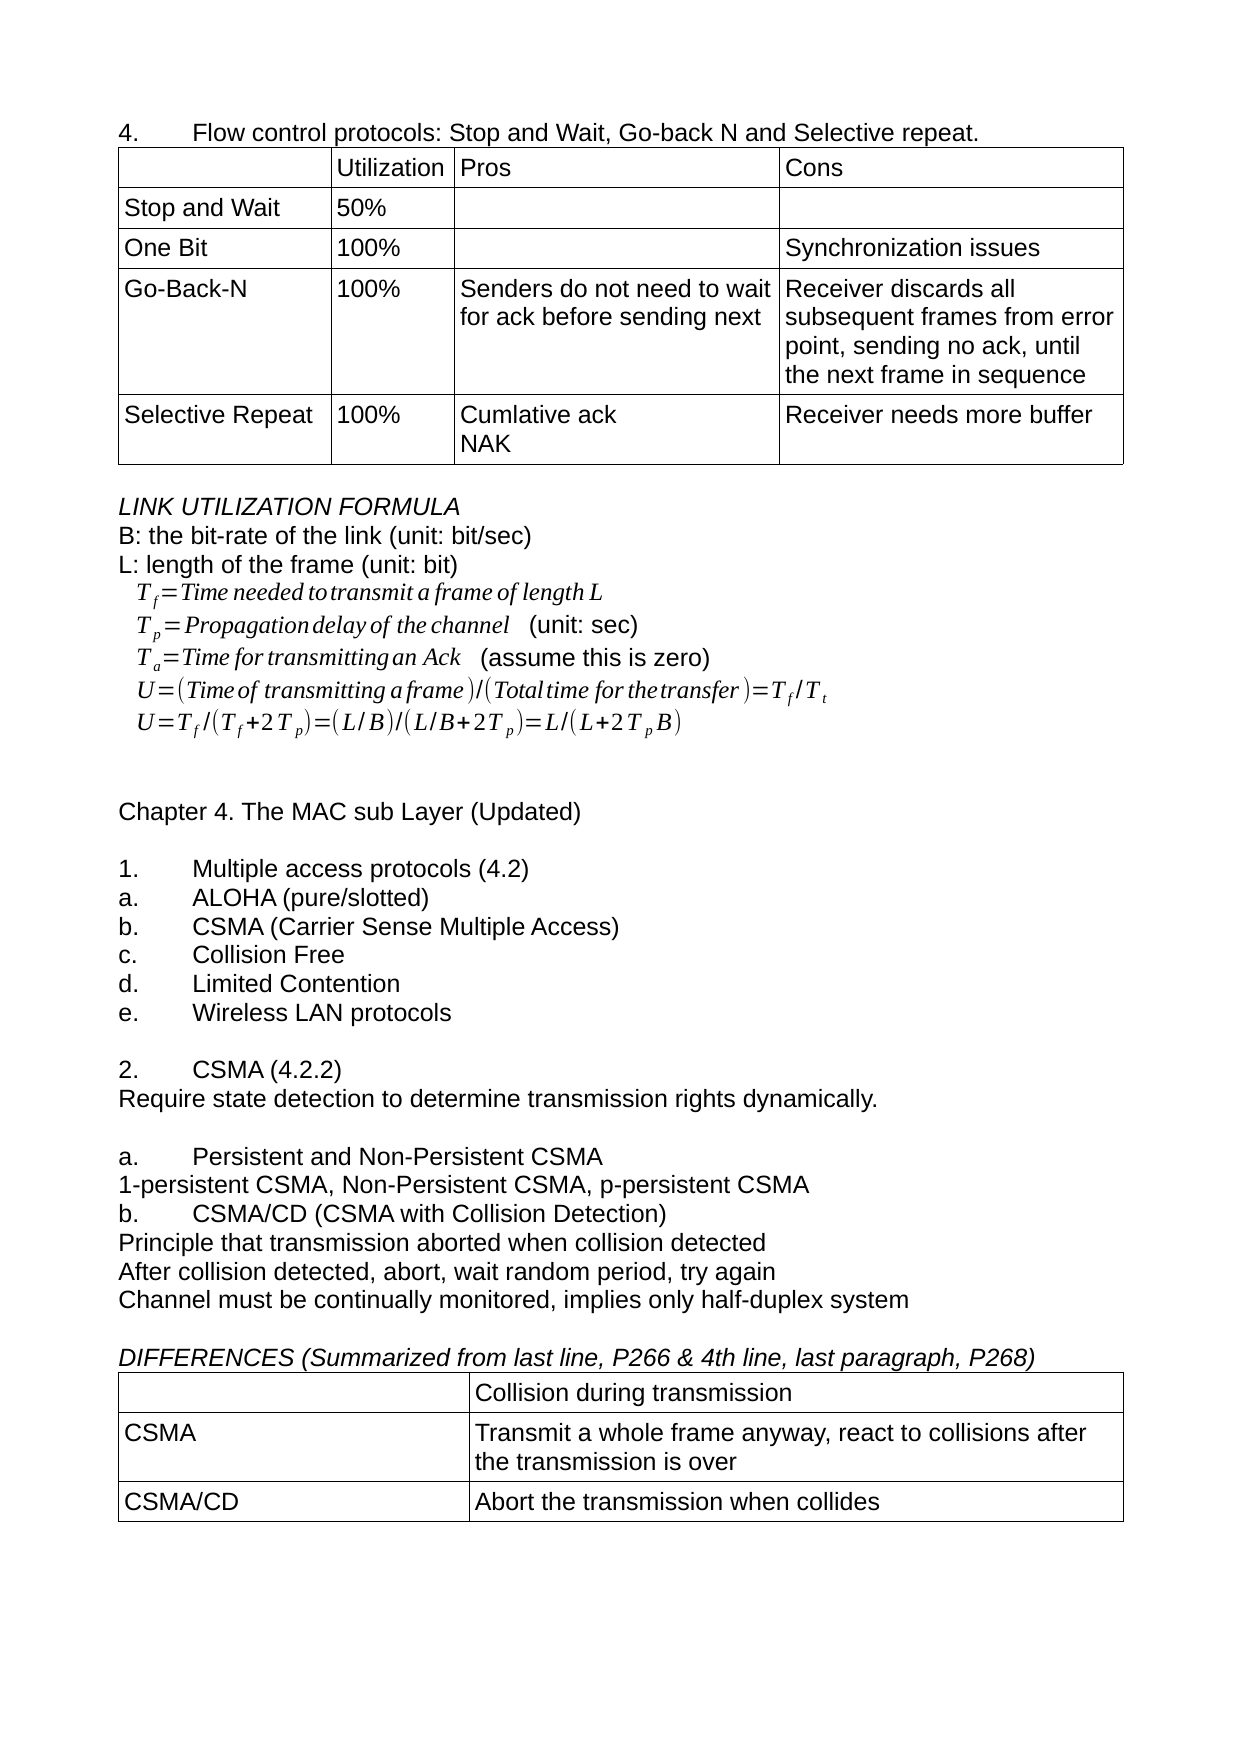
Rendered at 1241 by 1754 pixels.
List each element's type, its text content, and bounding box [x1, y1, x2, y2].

table_cell Receiver discards all subsequent frames from error point, sending no ack, until the next frame in sequence [780, 269, 1123, 394]
table_cell 100% [332, 395, 454, 463]
table_cell 100% [332, 229, 454, 268]
table_cell Selective Repeat [119, 395, 331, 463]
table_cell Receiver needs more buffer [780, 395, 1123, 463]
text 4. Flow control protocols: Stop and Wait, Go-back N and Selective repeat. [118, 118, 1122, 147]
text (assume this is zero) [118, 643, 1122, 675]
text L: length of the frame (unit: bit) [118, 550, 1122, 578]
text a. ALOHA (pure/slotted) [118, 883, 1122, 912]
text Chapter 4. The MAC sub Layer (Updated) [118, 797, 1122, 825]
text DIFFERENCES (Summarized from last line, P266 & 4th line, last paragraph, P268) [118, 1343, 1122, 1372]
table_cell [780, 188, 1123, 227]
table_cell Abort the transmission when collides [470, 1482, 1123, 1521]
text b. CSMA (Carrier Sense Multiple Access) [118, 912, 1122, 940]
text 2. CSMA (4.2.2) [118, 1055, 1122, 1084]
text a. Persistent and Non-Persistent CSMA [118, 1142, 1122, 1170]
text After collision detected, abort, wait random period, try again [118, 1257, 1122, 1285]
text (unit: sec) [118, 610, 1122, 643]
text Channel must be continually monitored, implies only half-duplex system [118, 1285, 1122, 1314]
table_header Collision during transmission [470, 1373, 1123, 1412]
table_cell Transmit a whole frame anyway, react to collisions after the transmission is over [470, 1413, 1123, 1481]
text 1-persistent CSMA, Non-Persistent CSMA, p-persistent CSMA [118, 1170, 1122, 1199]
table_cell Synchronization issues [780, 229, 1123, 268]
table_header Pros [455, 148, 779, 187]
text B: the bit-rate of the link (unit: bit/sec) [118, 521, 1122, 550]
table_cell One Bit [119, 229, 331, 268]
table_cell Stop and Wait [119, 188, 331, 227]
table_header [119, 148, 331, 187]
text e. Wireless LAN protocols [118, 998, 1122, 1027]
text 1. Multiple access protocols (4.2) [118, 854, 1122, 883]
text Require state detection to determine transmission rights dynamically. [118, 1084, 1122, 1113]
text Principle that transmission aborted when collision detected [118, 1228, 1122, 1257]
table_cell CSMA/CD [119, 1482, 469, 1521]
table_cell 50% [332, 188, 454, 227]
text b. CSMA/CD (CSMA with Collision Detection) [118, 1199, 1122, 1228]
table_header Utilization [332, 148, 454, 187]
text LINK UTILIZATION FORMULA [118, 492, 1122, 521]
table_cell CSMA [119, 1413, 469, 1481]
table_header [119, 1373, 469, 1412]
text c. Collision Free [118, 940, 1122, 969]
table_cell 100% [332, 269, 454, 394]
table_cell [455, 188, 779, 227]
table_cell Go-Back-N [119, 269, 331, 394]
table_cell Cumlative ack NAK [455, 395, 779, 463]
table_header Cons [780, 148, 1123, 187]
table_cell Senders do not need to wait for ack before sending next [455, 269, 779, 394]
table_cell [455, 229, 779, 268]
text d. Limited Contention [118, 969, 1122, 998]
